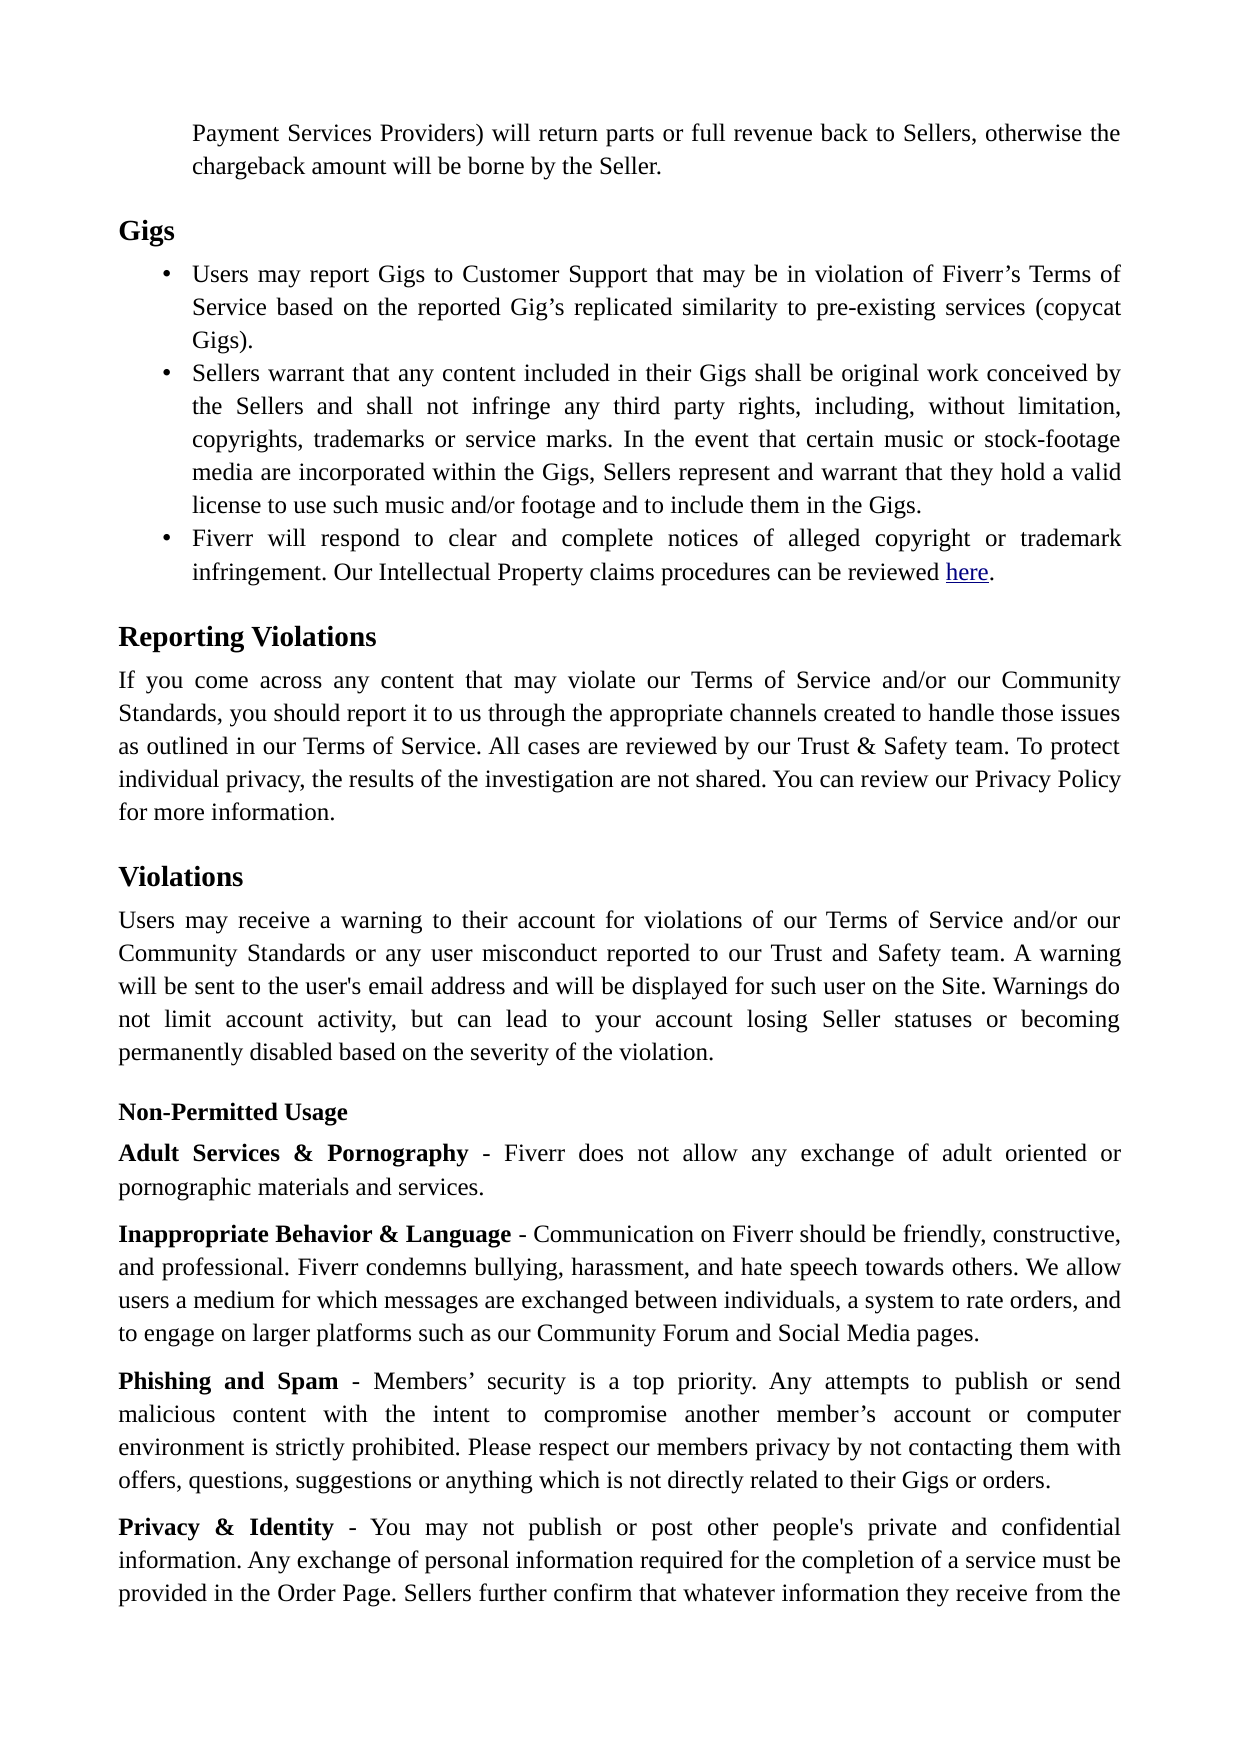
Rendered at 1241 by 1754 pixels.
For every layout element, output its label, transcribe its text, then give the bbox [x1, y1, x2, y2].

list Users may report Gigs to Customer Support that may be in violation of Fiverr’s Terms of Service based on the reported Gig’s replicated similarity to pre-existing services (copycat Gigs). [162, 259, 1122, 354]
list Payment Services Providers) will return parts or full revenue back to Sellers, otherwise the chargeback amount will be borne by the Seller. [162, 118, 1122, 180]
text Users may receive a warning to their account for violations of our Terms of Service and/or our Community Standards or any user misconduct reported to our Trust and Safety team. A warning will be sent to the user's email address and will be displayed for such user on the Site. Warnings do not limit account activity, but can lead to your account losing Seller statuses or becoming permanently disabled based on the severity of the violation. [118, 905, 1122, 1066]
subtitle Gigs [118, 213, 1122, 247]
text If you come across any content that may violate our Terms of Service and/or our Community Standards, you should report it to us through the appropriate channels created to handle those issues as outlined in our Terms of Service. All cases are reviewed by our Trust & Safety team. To protect individual privacy, the results of the investigation are not shared. You can review our Privacy Policy for more information. [118, 665, 1122, 826]
subtitle Reporting Violations [118, 619, 1122, 652]
subtitle Violations [118, 859, 1122, 893]
text Phishing and Spam - Members’ security is a top priority. Any attempts to publish or send malicious content with the intent to compromise another member’s account or computer environment is strictly prohibited. Please respect our members privacy by not contacting them with offers, questions, suggestions or anything which is not directly related to their Gigs or orders. [118, 1366, 1122, 1494]
text Inappropriate Behavior & Language - Communication on Fiverr should be friendly, constructive, and professional. Fiverr condemns bullying, harassment, and hate speech towards others. We allow users a medium for which messages are exchanged between individuals, a system to rate orders, and to engage on larger platforms such as our Community Forum and Social Media pages. [118, 1219, 1122, 1347]
list Sellers warrant that any content included in their Gigs shall be original work conceived by the Sellers and shall not infringe any third party rights, including, without limitation, copyrights, trademarks or service marks. In the event that certain music or stock-footage media are incorporated within the Gigs, Sellers represent and warrant that they hold a valid license to use such music and/or footage and to include them in the Gigs. [162, 358, 1122, 519]
list Fiverr will respond to clear and complete notices of alleged copyright or trademark infringement. Our Intellectual Property claims procedures can be reviewed here. [162, 523, 1122, 585]
subtitle Non-Permitted Usage [118, 1097, 1122, 1126]
text Privacy & Identity - You may not publish or post other people's private and confidential information. Any exchange of personal information required for the completion of a service must be provided in the Order Page. Sellers further confirm that whatever information they receive from the [118, 1512, 1122, 1607]
text Adult Services & Pornography - Fiverr does not allow any exchange of adult oriented or pornographic materials and services. [118, 1138, 1122, 1200]
